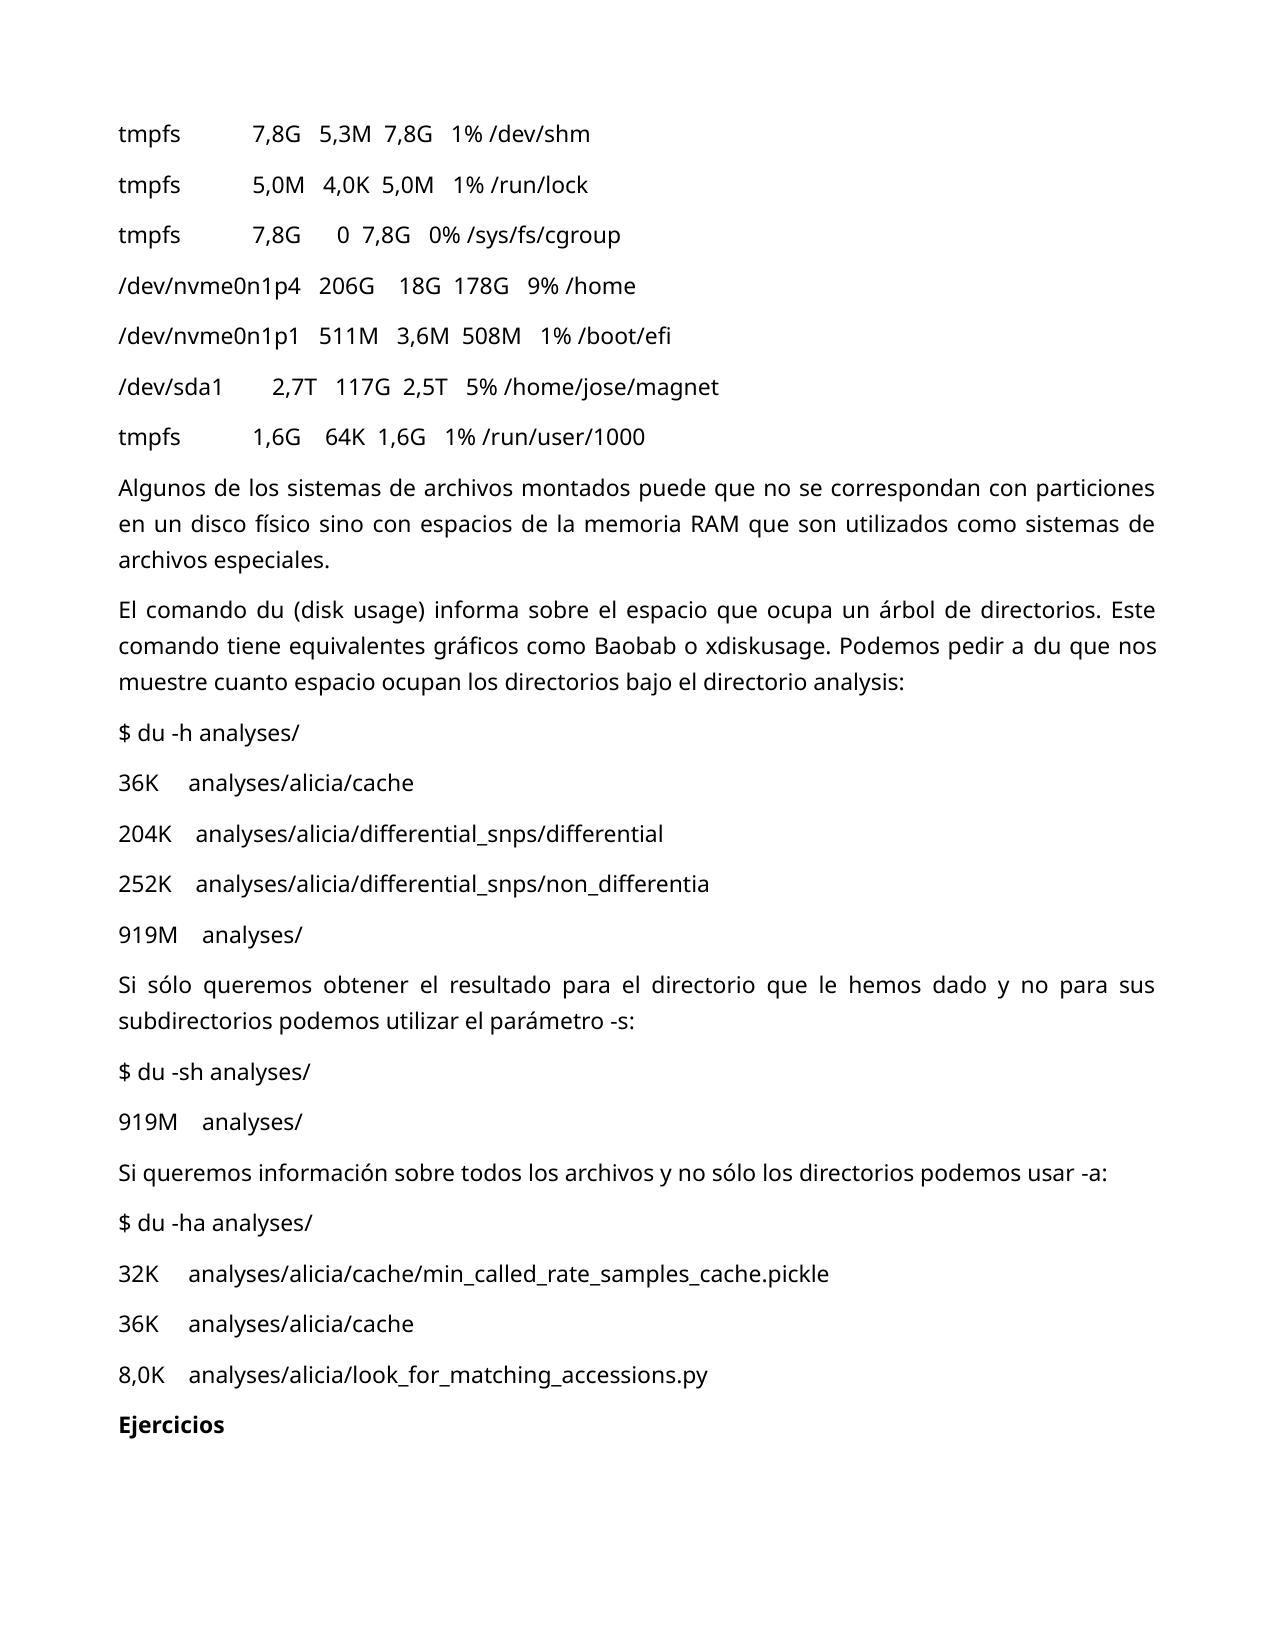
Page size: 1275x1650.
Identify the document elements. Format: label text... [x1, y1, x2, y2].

text /dev/sda1 2,7T 117G 2,5T 5% /home/jose/magnet [118, 371, 1157, 402]
text 204K analyses/alicia/differential_snps/differential [118, 818, 1157, 849]
text /dev/nvme0n1p1 511M 3,6M 508M 1% /boot/efi [118, 320, 1157, 351]
text El comando du (disk usage) informa sobre el espacio que ocupa un árbol de directorios. Este comando tiene equivalentes gráficos como Baobab o xdiskusage. Podemos pedir a du que nos muestre cuanto espacio ocupan los directorios bajo el directorio analysis: [118, 594, 1157, 697]
text tmpfs 7,8G 0 7,8G 0% /sys/fs/cgroup [118, 219, 1157, 250]
text $ du -sh analyses/ [118, 1056, 1157, 1087]
text 36K analyses/alicia/cache [118, 1308, 1157, 1339]
text 8,0K analyses/alicia/look_for_matching_accessions.py [118, 1359, 1157, 1390]
text 36K analyses/alicia/cache [118, 767, 1157, 798]
text tmpfs 1,6G 64K 1,6G 1% /run/user/1000 [118, 421, 1157, 452]
text Si queremos información sobre todos los archivos y no sólo los directorios podemos usar -a: [118, 1157, 1157, 1188]
text 252K analyses/alicia/differential_snps/non_differentia [118, 868, 1157, 899]
text 919M analyses/ [118, 1106, 1157, 1137]
text Ejercicios [118, 1409, 1157, 1441]
text $ du -ha analyses/ [118, 1207, 1157, 1238]
text /dev/nvme0n1p4 206G 18G 178G 9% /home [118, 270, 1157, 301]
text Algunos de los sistemas de archivos montados puede que no se correspondan con particiones en un disco físico sino con espacios de la memoria RAM que son utilizados como sistemas de archivos especiales. [118, 472, 1157, 575]
text $ du -h analyses/ [118, 717, 1157, 748]
text tmpfs 5,0M 4,0K 5,0M 1% /run/lock [118, 169, 1157, 200]
text tmpfs 7,8G 5,3M 7,8G 1% /dev/shm [118, 118, 1157, 149]
text Si sólo queremos obtener el resultado para el directorio que le hemos dado y no para sus subdirectorios podemos utilizar el parámetro -s: [118, 969, 1157, 1036]
text 32K analyses/alicia/cache/min_called_rate_samples_cache.pickle [118, 1258, 1157, 1289]
text 919M analyses/ [118, 919, 1157, 950]
